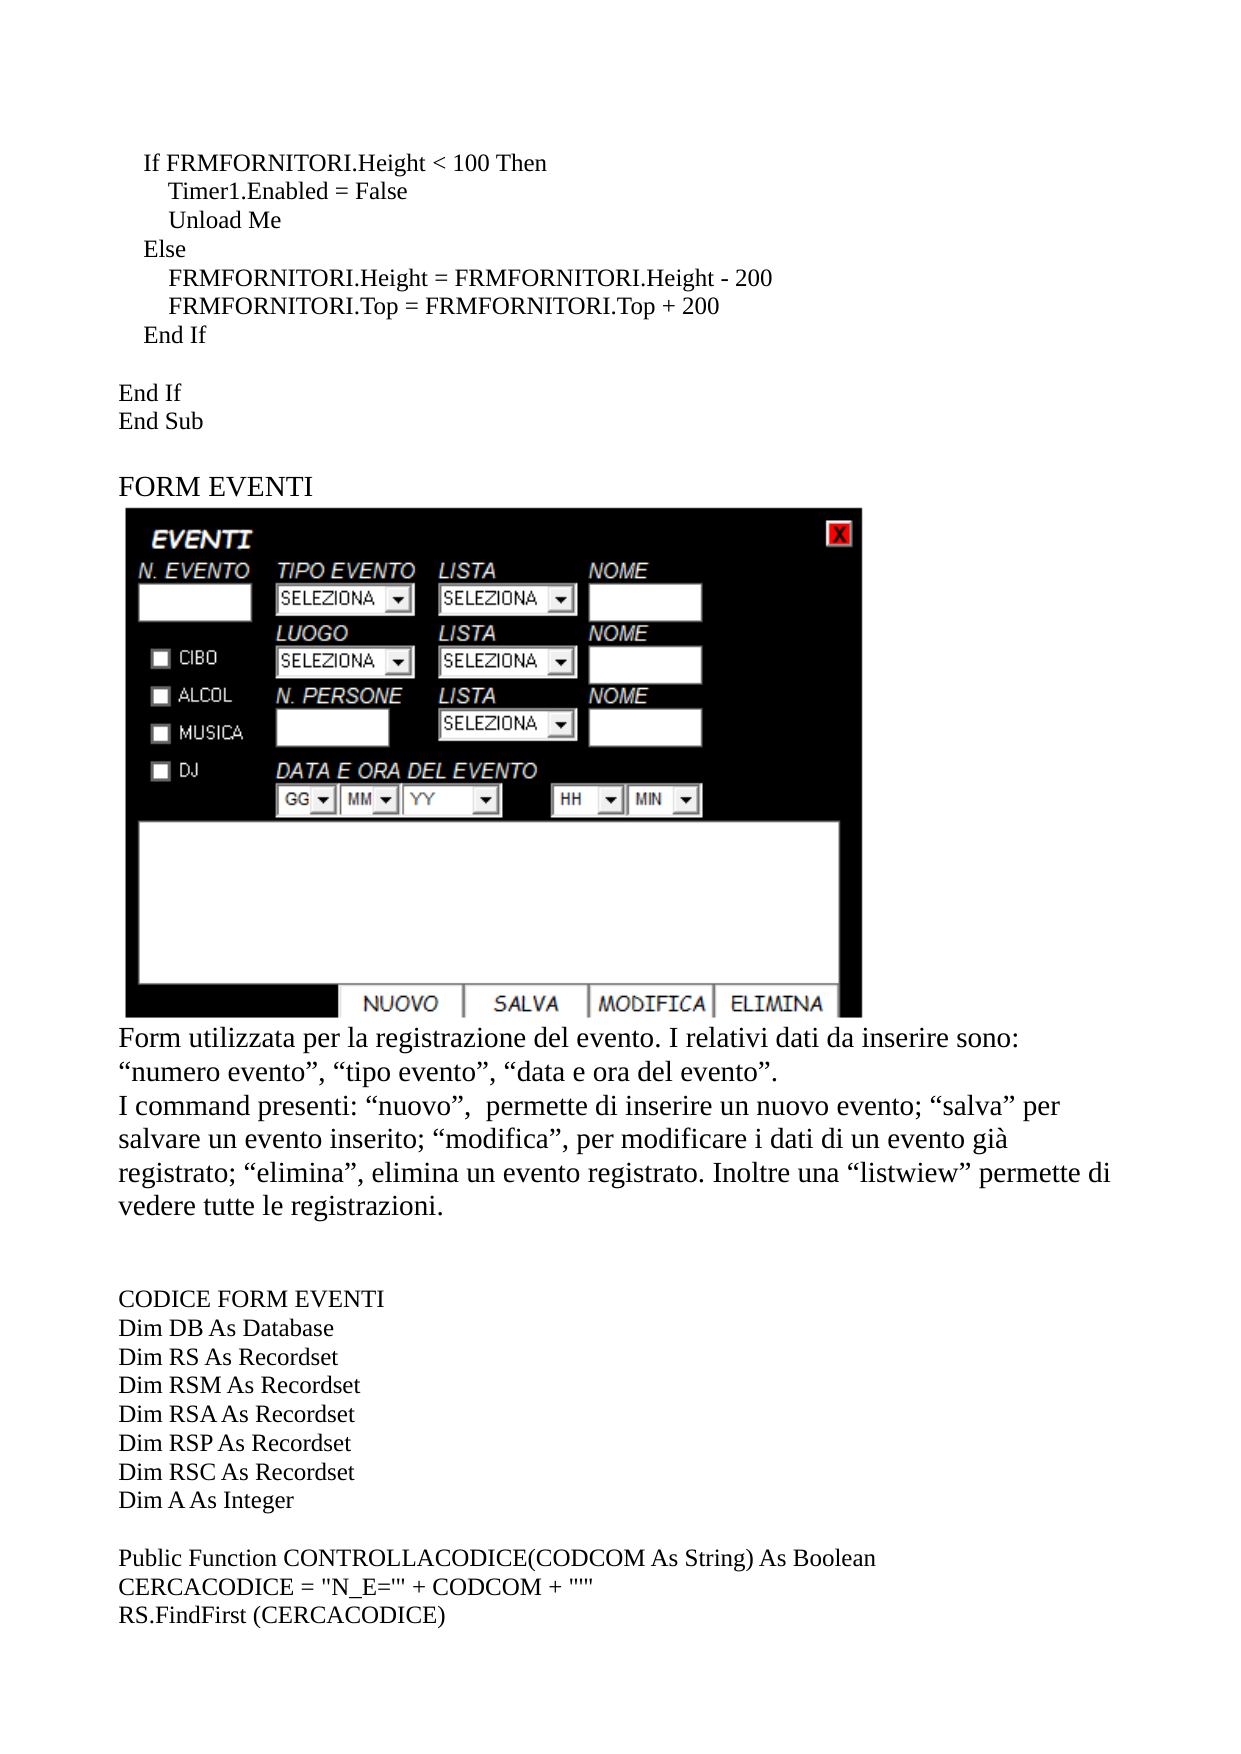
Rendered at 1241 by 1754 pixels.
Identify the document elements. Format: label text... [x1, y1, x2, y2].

text Unload Me [118, 205, 1122, 234]
text Dim RSC As Recordset [118, 1457, 1122, 1485]
text Dim RSA As Recordset [118, 1399, 1122, 1428]
text CODICE FORM EVENTI [118, 1284, 1122, 1313]
text FRMFORNITORI.Height = FRMFORNITORI.Height - 200 [118, 263, 1122, 291]
text If FRMFORNITORI.Height < 100 Then [118, 148, 1122, 176]
text End Sub [118, 406, 1122, 435]
text Dim RSM As Recordset [118, 1370, 1122, 1399]
text Dim DB As Database [118, 1313, 1122, 1342]
text FRMFORNITORI.Top = FRMFORNITORI.Top + 200 [118, 291, 1122, 320]
text Dim RSP As Recordset [118, 1428, 1122, 1457]
text Dim A As Integer [118, 1485, 1122, 1514]
text Dim RS As Recordset [118, 1342, 1122, 1370]
text Else [118, 234, 1122, 263]
text Timer1.Enabled = False [118, 176, 1122, 205]
text FORM EVENTI [118, 469, 1122, 502]
text Form utilizzata per la registrazione del evento. I relativi dati da inserire sono: “numero evento”, “tipo evento”, “data e ora del evento”. [118, 1021, 1122, 1088]
text CERCACODICE = "N_E='" + CODCOM + "'" [118, 1572, 1122, 1600]
text Public Function CONTROLLACODICE(CODCOM As String) As Boolean [118, 1543, 1122, 1572]
text End If [118, 320, 1122, 349]
text End If [118, 378, 1122, 406]
text I command presenti: “nuovo”, permette di inserire un nuovo evento; “salva” per salvare un evento inserito; “modifica”, per modificare i dati di un evento già registrato; “elimina”, elimina un evento registrato. Inoltre una “listwiew” permette di vedere tutte le registrazioni. [118, 1088, 1122, 1222]
text RS.FindFirst (CERCACODICE) [118, 1600, 1122, 1629]
